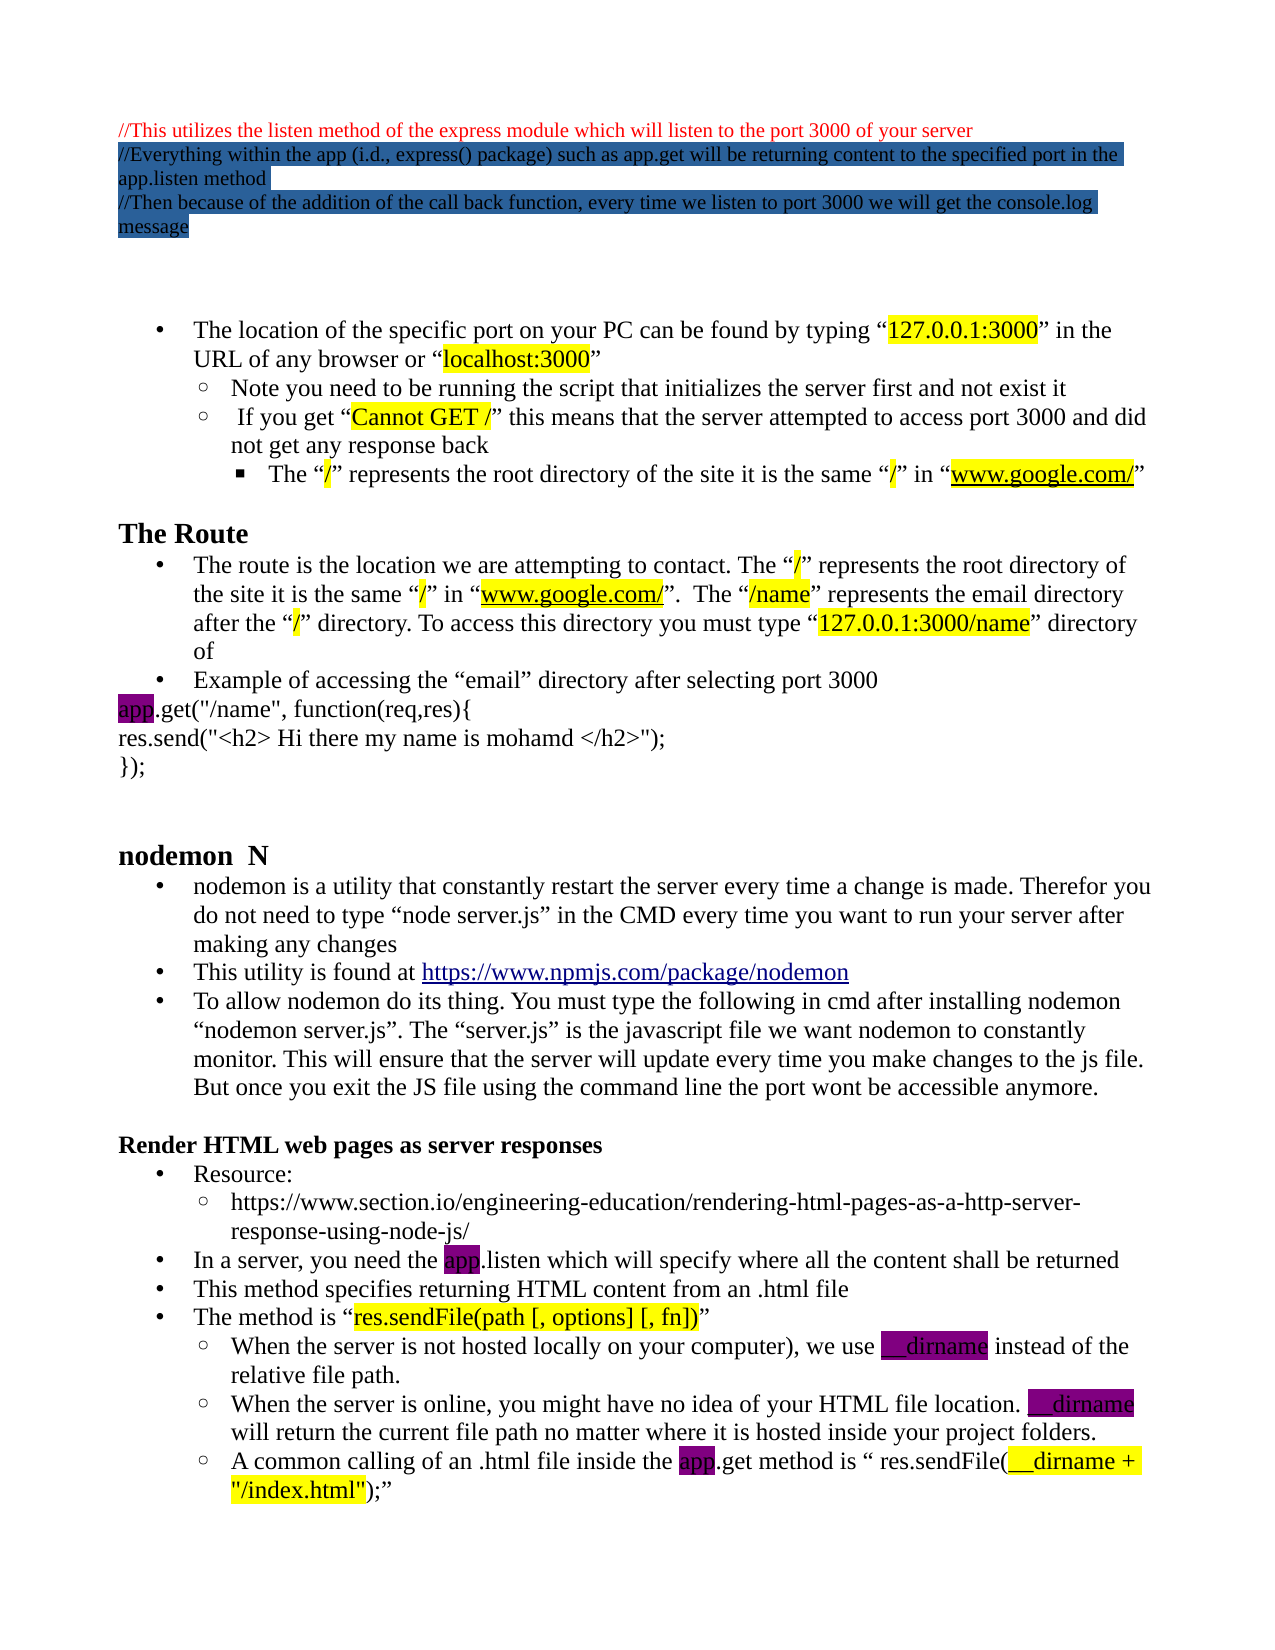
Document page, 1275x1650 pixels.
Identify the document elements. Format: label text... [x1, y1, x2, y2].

list If you get “Cannot GET /” this means that the server attempted to access port 3000 and did not get any response back [193, 402, 1157, 459]
text //Everything within the app (i.d., express() package) such as app.get will be returning content to the specified port in the app.listen method [118, 142, 1157, 190]
text //Then because of the addition of the call back function, every time we listen to port 3000 we will get the console.log message [118, 190, 1157, 238]
list Resource: [156, 1159, 1157, 1187]
list A common calling of an .html file inside the app.get method is “ res.sendFile(__dirname + "/index.html");” [193, 1446, 1157, 1504]
text Render HTML web pages as server responses [118, 1130, 1157, 1159]
list The route is the location we are attempting to contact. The “/” represents the root directory of the site it is the same “/” in “www.google.com/”. The “/name” represents the email directory after the “/” directory. To access this directory you must type “127.0.0.1:3000/name” directory of [156, 550, 1157, 665]
list The “/” represents the root directory of the site it is the same “/” in “www.google.com/” [231, 459, 1157, 488]
text }); [118, 751, 1157, 780]
list nodemon is a utility that constantly restart the server every time a change is made. Therefor you do not need to type “node server.js” in the CMD every time you want to run your server after making any changes [156, 871, 1157, 957]
list When the server is not hosted locally on your computer), we use __dirname instead of the relative file path. [193, 1331, 1157, 1389]
list Example of accessing the “email” directory after selecting port 3000 [156, 665, 1157, 694]
list The location of the specific port on your PC can be found by typing “127.0.0.1:3000” in the URL of any browser or “localhost:3000” [156, 315, 1157, 373]
list This method specifies returning HTML content from an .html file [156, 1274, 1157, 1302]
list In a server, you need the app.listen which will specify where all the content shall be returned [156, 1245, 1157, 1274]
list To allow nodemon do its thing. You must type the following in cmd after installing nodemon “nodemon server.js”. The “server.js” is the javascript file we want nodemon to constantly monitor. This will ensure that the server will update every time you make changes to the js file. But once you exit the JS file using the command line the port wont be accessible anymore. [156, 986, 1157, 1101]
list The method is “res.sendFile(path [, options] [, fn])” [156, 1302, 1157, 1331]
list https://www.section.io/engineering-education/rendering-html-pages-as-a-http-server-response-using-node-js/ [193, 1187, 1157, 1245]
list This utility is found at https://www.npmjs.com/package/nodemon [156, 957, 1157, 986]
list When the server is online, you might have no idea of your HTML file location. __dirname will return the current file path no matter where it is hosted inside your project folders. [193, 1389, 1157, 1446]
list Note you need to be running the script that initializes the server first and not exist it [193, 373, 1157, 402]
text //This utilizes the listen method of the express module which will listen to the port 3000 of your server [118, 118, 1157, 142]
text res.send("<h2> Hi there my name is mohamd </h2>"); [118, 723, 1157, 751]
text app.get("/name", function(req,res){ [118, 694, 1157, 723]
text nodemon N [118, 838, 1157, 871]
text The Route [118, 517, 1157, 550]
